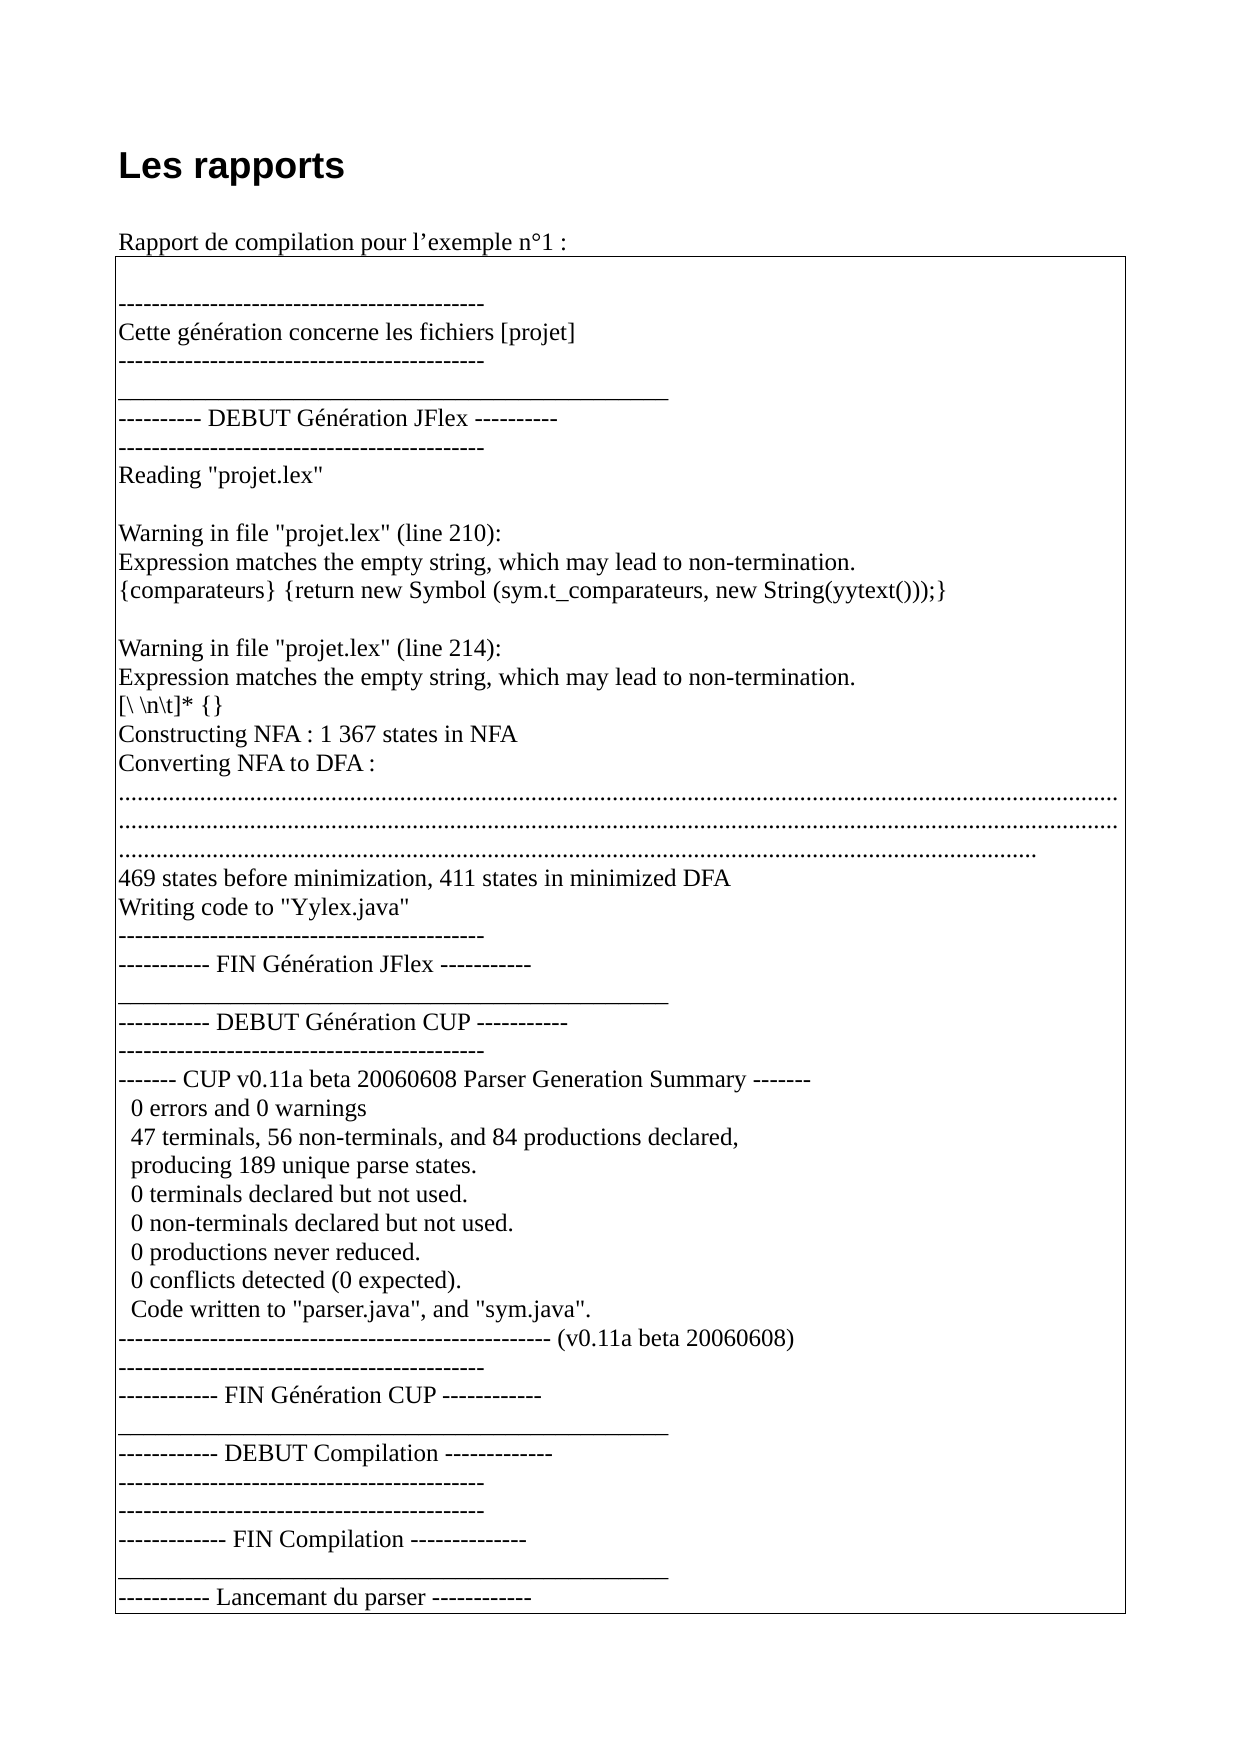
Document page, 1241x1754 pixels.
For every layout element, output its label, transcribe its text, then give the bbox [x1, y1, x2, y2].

text ____________________________________________ [118, 1553, 1122, 1579]
text 0 errors and 0 warnings [118, 1093, 1122, 1122]
text ------------ DEBUT Compilation ------------- [118, 1438, 1122, 1467]
text producing 189 unique parse states. [118, 1151, 1122, 1179]
text ----------- Lancemant du parser ------------ [116, 1579, 1125, 1613]
text 0 conflicts detected (0 expected). [118, 1266, 1122, 1294]
text Reading "projet.lex" [118, 461, 1122, 489]
text Converting NFA to DFA : [118, 748, 1122, 777]
text Code written to "parser.java", and "sym.java". [118, 1294, 1122, 1323]
text 0 productions never reduced. [118, 1237, 1122, 1266]
text ----------- FIN Génération JFlex ----------- [118, 949, 1122, 978]
text ----------- DEBUT Génération CUP ----------- [118, 1007, 1122, 1036]
text ------------- FIN Compilation -------------- [118, 1524, 1122, 1553]
text ____________________________________________ [118, 1409, 1122, 1438]
subtitle Les rapports [118, 143, 1122, 186]
text -------------------------------------------- [118, 1496, 1122, 1524]
text ................................................................................................................................................................................................................................................................................................................................................................................................................................................................................... [118, 777, 1122, 863]
text ------------ FIN Génération CUP ------------ [118, 1381, 1122, 1409]
text Expression matches the empty string, which may lead to non-termination. [118, 662, 1122, 691]
text {comparateurs} {return new Symbol (sym.t_comparateurs, new String(yytext()));} [118, 576, 1122, 604]
text ---------- DEBUT Génération JFlex ---------- [118, 403, 1122, 432]
text -------------------------------------------- [118, 1467, 1122, 1496]
text -------------------------------------------- [118, 346, 1122, 374]
text ------- CUP v0.11a beta 20060608 Parser Generation Summary ------- [118, 1064, 1122, 1093]
text -------------------------------------------- [118, 921, 1122, 949]
text ---------------------------------------------------- (v0.11a beta 20060608) [118, 1323, 1122, 1352]
text Cette génération concerne les fichiers [projet] [118, 317, 1122, 346]
text Warning in file "projet.lex" (line 214): [118, 633, 1122, 662]
text -------------------------------------------- [118, 432, 1122, 461]
text ____________________________________________ [118, 978, 1122, 1007]
text Rapport de compilation pour l’exemple n°1 : [118, 227, 1122, 256]
text Constructing NFA : 1 367 states in NFA [118, 719, 1122, 748]
text 0 terminals declared but not used. [118, 1179, 1122, 1208]
text Expression matches the empty string, which may lead to non-termination. [118, 547, 1122, 576]
text -------------------------------------------- [118, 1352, 1122, 1381]
text 0 non-terminals declared but not used. [118, 1208, 1122, 1237]
text 469 states before minimization, 411 states in minimized DFA [118, 863, 1122, 892]
text 47 terminals, 56 non-terminals, and 84 productions declared, [118, 1122, 1122, 1151]
text ____________________________________________ [118, 374, 1122, 403]
text Warning in file "projet.lex" (line 210): [118, 518, 1122, 547]
text [\ \n\t]* {} [118, 691, 1122, 719]
text Writing code to "Yylex.java" [118, 892, 1122, 921]
text -------------------------------------------- [118, 288, 1122, 317]
text -------------------------------------------- [118, 1036, 1122, 1064]
